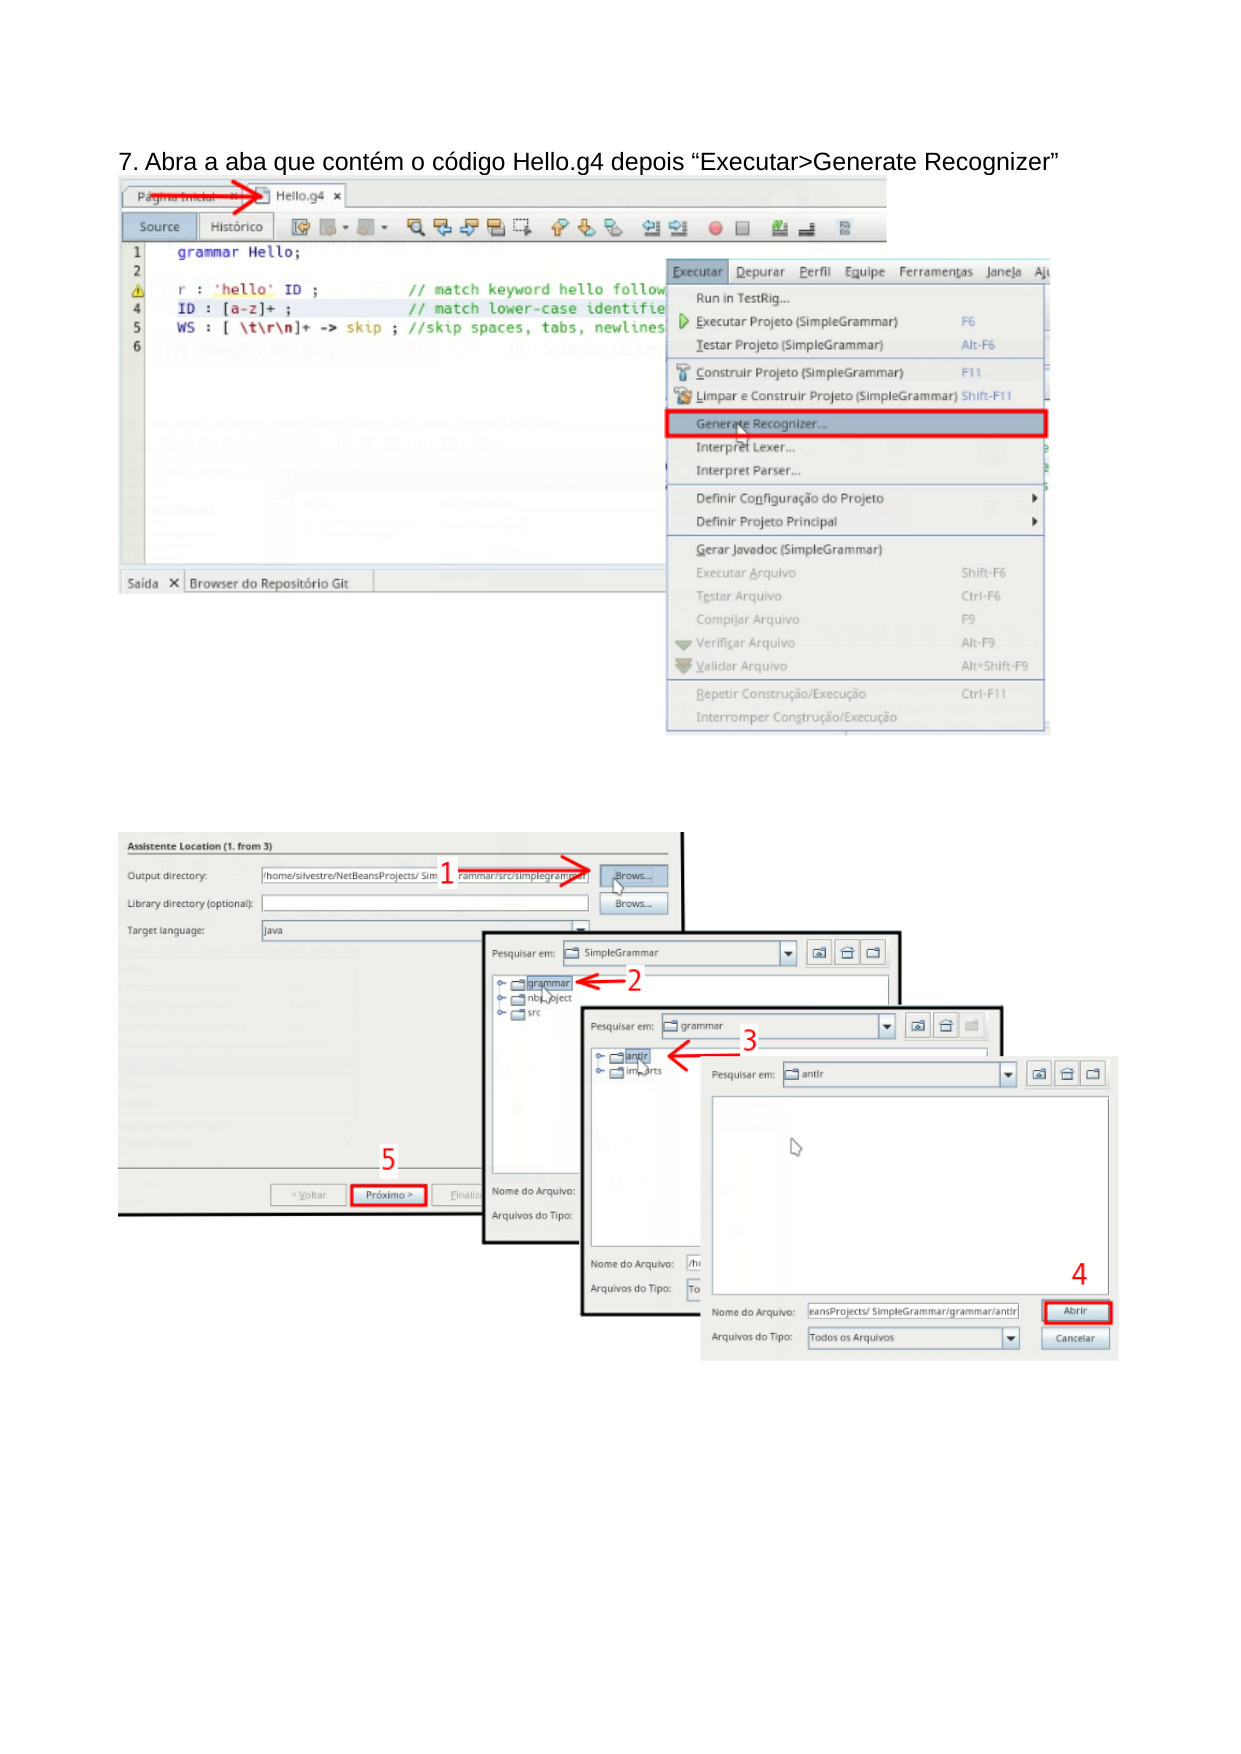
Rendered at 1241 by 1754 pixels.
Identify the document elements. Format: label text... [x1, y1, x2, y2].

text 7. Abra a aba que contém o código Hello.g4 depois “Executar>Generate Recognizer” [118, 147, 1122, 175]
picture [118, 175, 1123, 737]
picture [118, 832, 1123, 1364]
